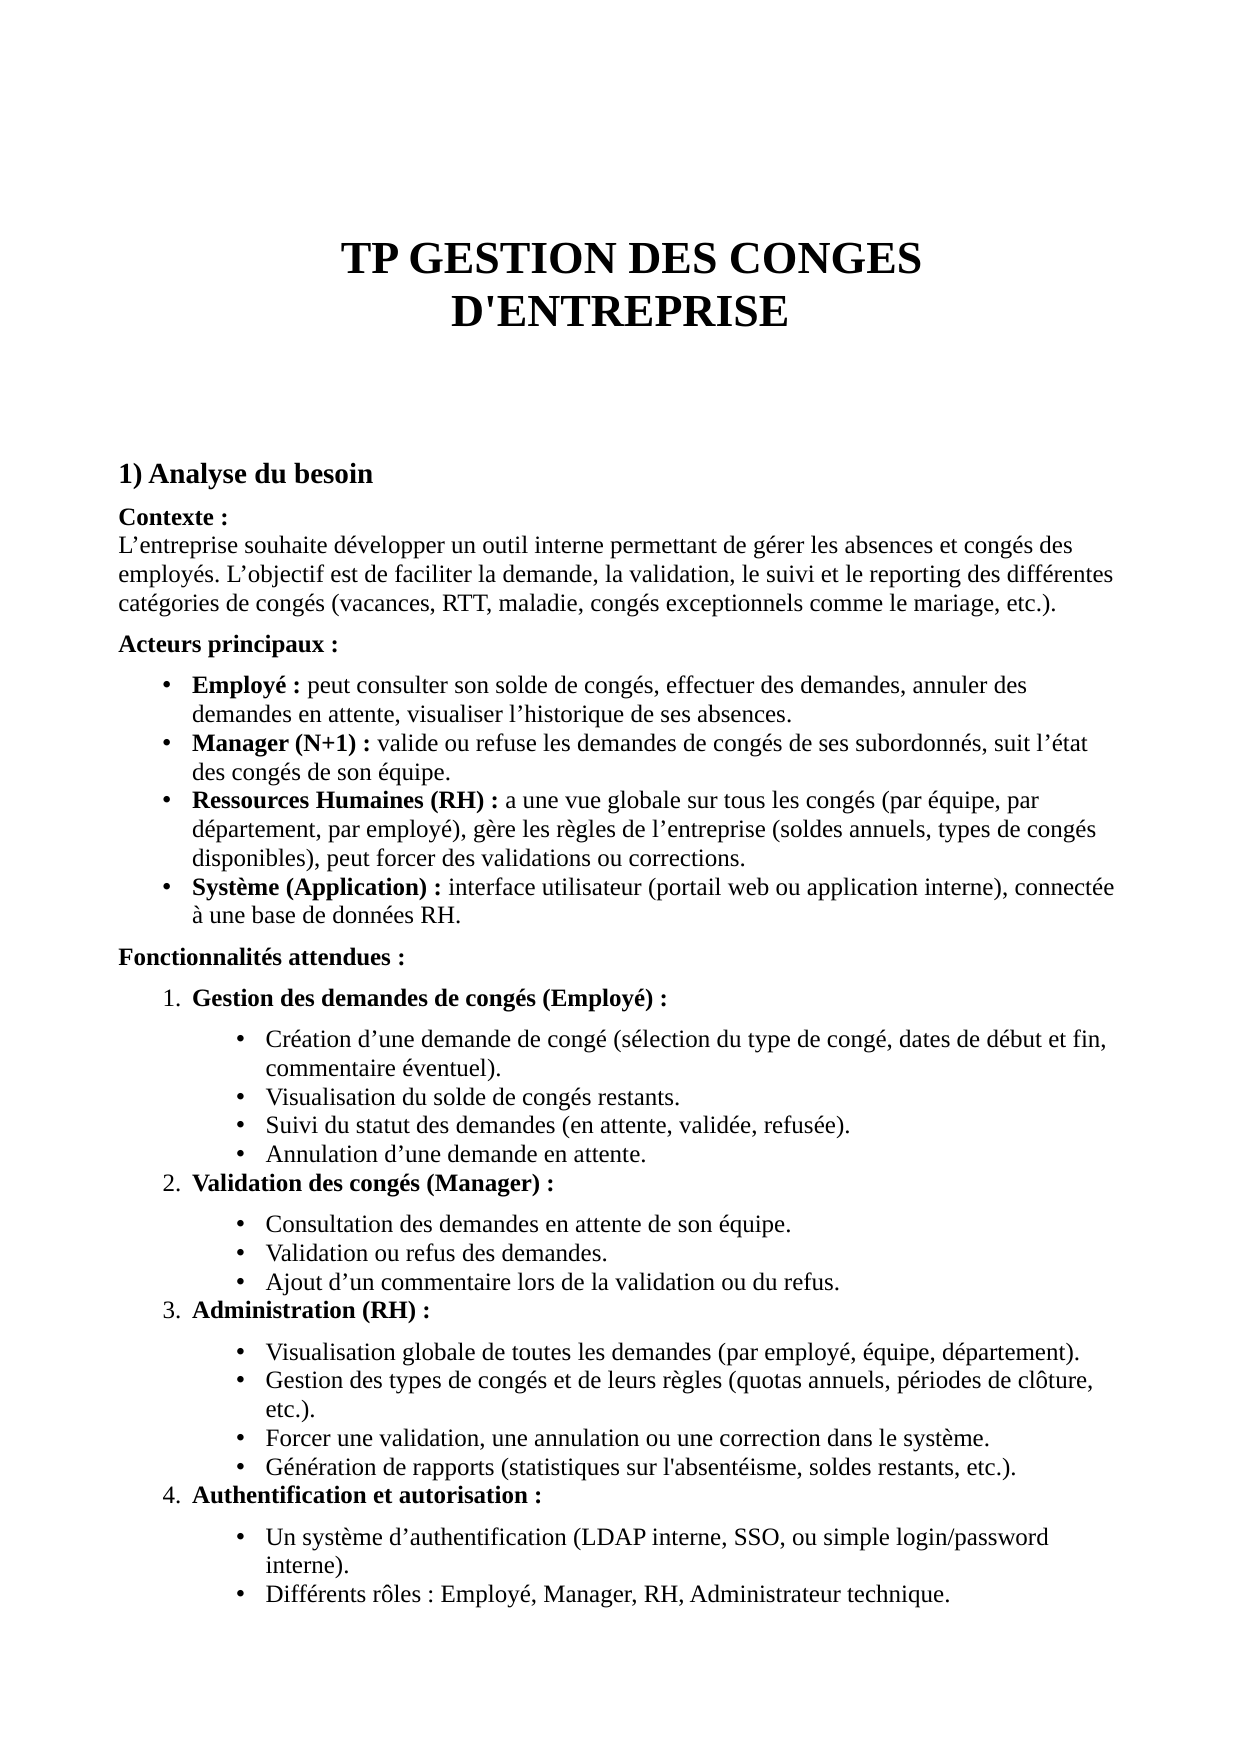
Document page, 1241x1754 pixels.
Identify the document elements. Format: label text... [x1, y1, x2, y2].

list Consultation des demandes en attente de son équipe. [236, 1209, 1122, 1238]
subtitle 1) Analyse du besoin [118, 456, 1122, 489]
list Validation ou refus des demandes. [236, 1238, 1122, 1267]
text Fonctionnalités attendues : [118, 942, 1122, 971]
list Gestion des types de congés et de leurs règles (quotas annuels, périodes de clôture, etc.). [236, 1366, 1122, 1423]
list Administration (RH) : [162, 1296, 1122, 1324]
list Authentification et autorisation : [162, 1481, 1122, 1509]
list Différents rôles : Employé, Manager, RH, Administrateur technique. [236, 1579, 1122, 1608]
list Création d’une demande de congé (sélection du type de congé, dates de début et fin, commentaire éventuel). [236, 1024, 1122, 1082]
list Ressources Humaines (RH) : a une vue globale sur tous les congés (par équipe, par département, par employé), gère les règles de l’entreprise (soldes annuels, types de congés disponibles), peut forcer des validations ou corrections. [162, 786, 1122, 872]
list Forcer une validation, une annulation ou une correction dans le système. [236, 1423, 1122, 1452]
list Annulation d’une demande en attente. [236, 1139, 1122, 1168]
text Contexte : L’entreprise souhaite développer un outil interne permettant de gérer les absences et congés des employés. L’objectif est de faciliter la demande, la validation, le suivi et le reporting des différentes catégories de congés (vacances, RTT, maladie, congés exceptionnels comme le mariage, etc.). [118, 502, 1122, 617]
list Employé : peut consulter son solde de congés, effectuer des demandes, annuler des demandes en attente, visualiser l’historique de ses absences. [162, 671, 1122, 728]
text Acteurs principaux : [118, 629, 1122, 658]
list Génération de rapports (statistiques sur l'absentéisme, soldes restants, etc.). [236, 1452, 1122, 1481]
list Suivi du statut des demandes (en attente, validée, refusée). [236, 1111, 1122, 1139]
text TP GESTION DES CONGES D'ENTREPRISE [118, 230, 1122, 336]
list Un système d’authentification (LDAP interne, SSO, ou simple login/password interne). [236, 1522, 1122, 1579]
list Visualisation globale de toutes les demandes (par employé, équipe, département). [236, 1337, 1122, 1366]
list Gestion des demandes de congés (Employé) : [162, 983, 1122, 1012]
list Ajout d’un commentaire lors de la validation ou du refus. [236, 1267, 1122, 1296]
list Validation des congés (Manager) : [162, 1168, 1122, 1197]
list Manager (N+1) : valide ou refuse les demandes de congés de ses subordonnés, suit l’état des congés de son équipe. [162, 728, 1122, 786]
list Système (Application) : interface utilisateur (portail web ou application interne), connectée à une base de données RH. [162, 872, 1122, 929]
list Visualisation du solde de congés restants. [236, 1082, 1122, 1111]
